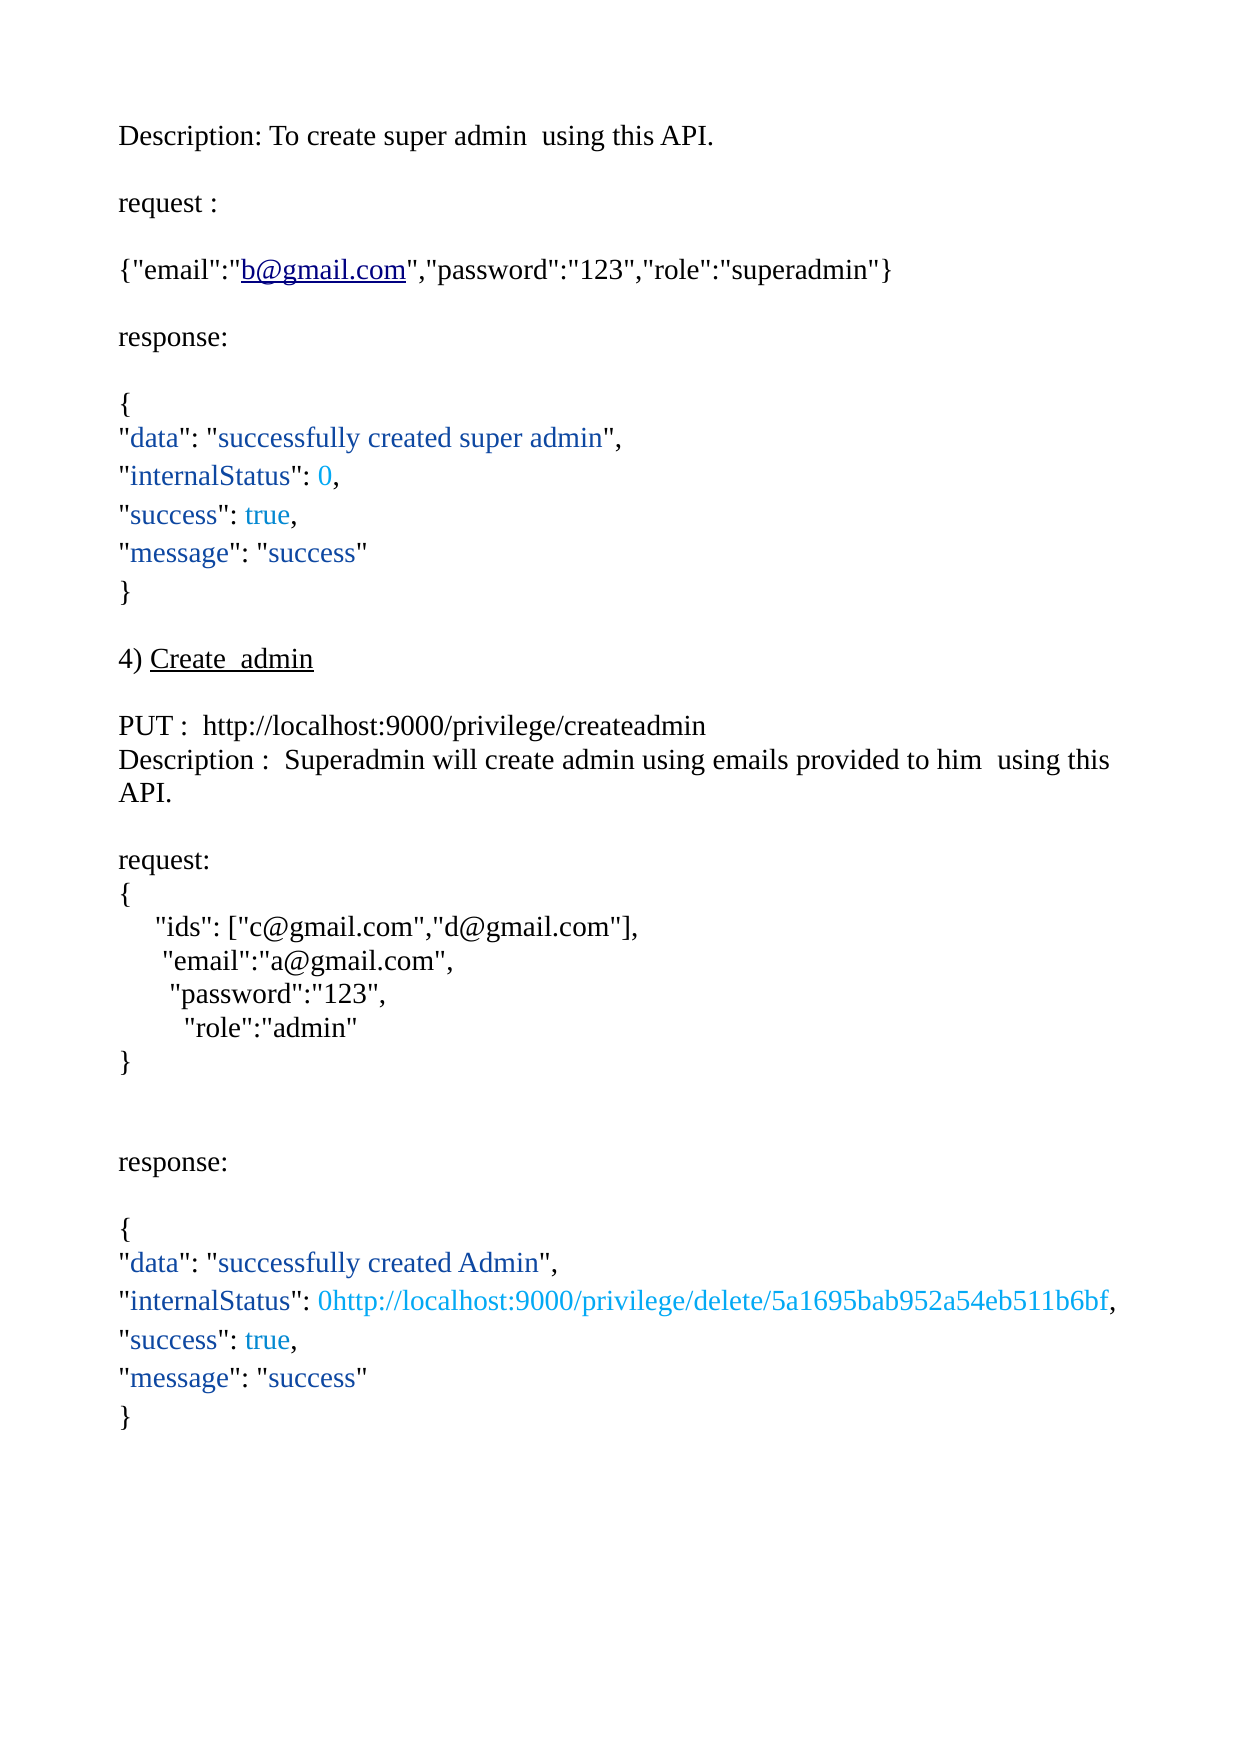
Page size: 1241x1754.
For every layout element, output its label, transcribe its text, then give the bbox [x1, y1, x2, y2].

text { [118, 1211, 1122, 1245]
text "role":"admin" [118, 1010, 1122, 1044]
text "ids": ["c@gmail.com","d@gmail.com"], [118, 909, 1122, 943]
text "internalStatus": 0, [118, 458, 1122, 492]
text "internalStatus": 0http://localhost:9000/privilege/delete/5a1695bab952a54eb511b6bf, [118, 1283, 1122, 1317]
text { [118, 876, 1122, 909]
text "data": "successfully created Admin", [118, 1245, 1122, 1278]
text response: [118, 319, 1122, 353]
text response: [118, 1144, 1122, 1178]
text } [118, 574, 1122, 608]
text } [118, 1044, 1122, 1077]
text {"email":"b@gmail.com","password":"123","role":"superadmin"} [118, 252, 1122, 286]
text "success": true, [118, 497, 1122, 531]
text "message": "success" [118, 536, 1122, 569]
text "data": "successfully created super admin", [118, 420, 1122, 453]
text "success": true, [118, 1322, 1122, 1356]
text Description: To create super admin using this API. [118, 118, 1122, 152]
text } [118, 1399, 1122, 1433]
text "password":"123", [118, 977, 1122, 1010]
text "message": "success" [118, 1361, 1122, 1394]
text PUT : http://localhost:9000/privilege/createadmin [118, 708, 1122, 742]
text "email":"a@gmail.com", [118, 943, 1122, 977]
text Description : Superadmin will create admin using emails provided to him using this API. [118, 742, 1122, 809]
text request: [118, 842, 1122, 876]
text 4) Create admin [118, 641, 1122, 675]
text request : [118, 185, 1122, 219]
text { [118, 386, 1122, 420]
